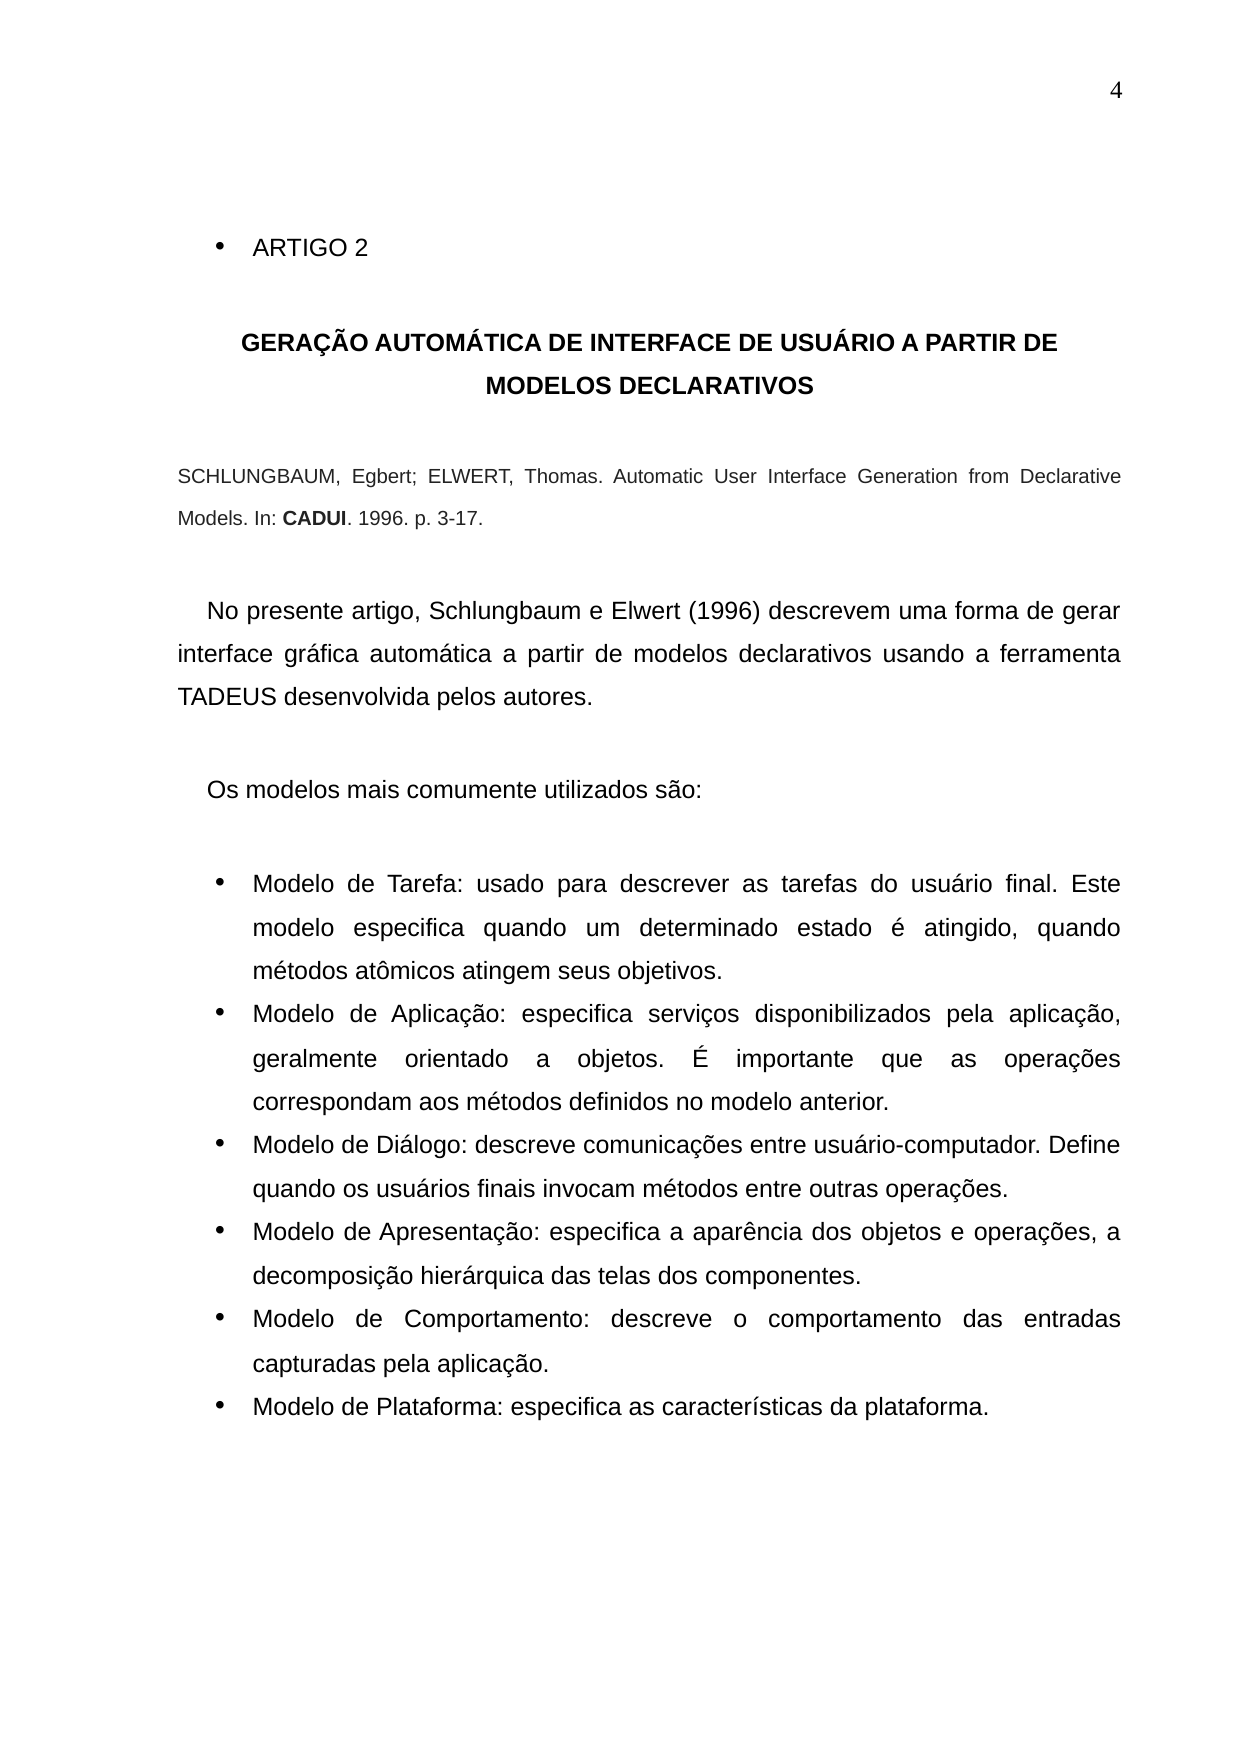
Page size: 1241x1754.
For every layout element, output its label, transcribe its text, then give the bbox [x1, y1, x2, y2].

text GERAÇÃO AUTOMÁTICA DE INTERFACE DE USUÁRIO A PARTIR DE MODELOS DECLARATIVOS [177, 328, 1122, 400]
text Os modelos mais comumente utilizados são: [177, 776, 1122, 804]
text No presente artigo, Schlungbaum e Elwert (1996) descrevem uma forma de gerar interface gráfica automática a partir de modelos declarativos usando a ferramenta TADEUS desenvolvida pelos autores. [177, 596, 1122, 711]
list Modelo de Comportamento: descreve o comportamento das entradas capturadas pela aplicação. [215, 1304, 1122, 1377]
list Modelo de Diálogo: descreve comunicações entre usuário-computador. Define quando os usuários finais invocam métodos entre outras operações. [215, 1130, 1122, 1203]
list Modelo de Plataforma: especifica as características da plataforma. [215, 1392, 1122, 1421]
text SCHLUNGBAUM, Egbert; ELWERT, Thomas. Automatic User Interface Generation from Declarative Models. In: CADUI. 1996. p. 3-17. [177, 465, 1122, 531]
list Modelo de Aplicação: especifica serviços disponibilizados pela aplicação, geralmente orientado a objetos. É importante que as operações correspondam aos métodos definidos no modelo anterior. [215, 999, 1122, 1115]
list Modelo de Tarefa: usado para descrever as tarefas do usuário final. Este modelo especifica quando um determinado estado é atingido, quando métodos atômicos atingem seus objetivos. [215, 869, 1122, 985]
list ARTIGO 2 [215, 233, 1122, 263]
list Modelo de Apresentação: especifica a aparência dos objetos e operações, a decomposição hierárquica das telas dos componentes. [215, 1217, 1122, 1290]
